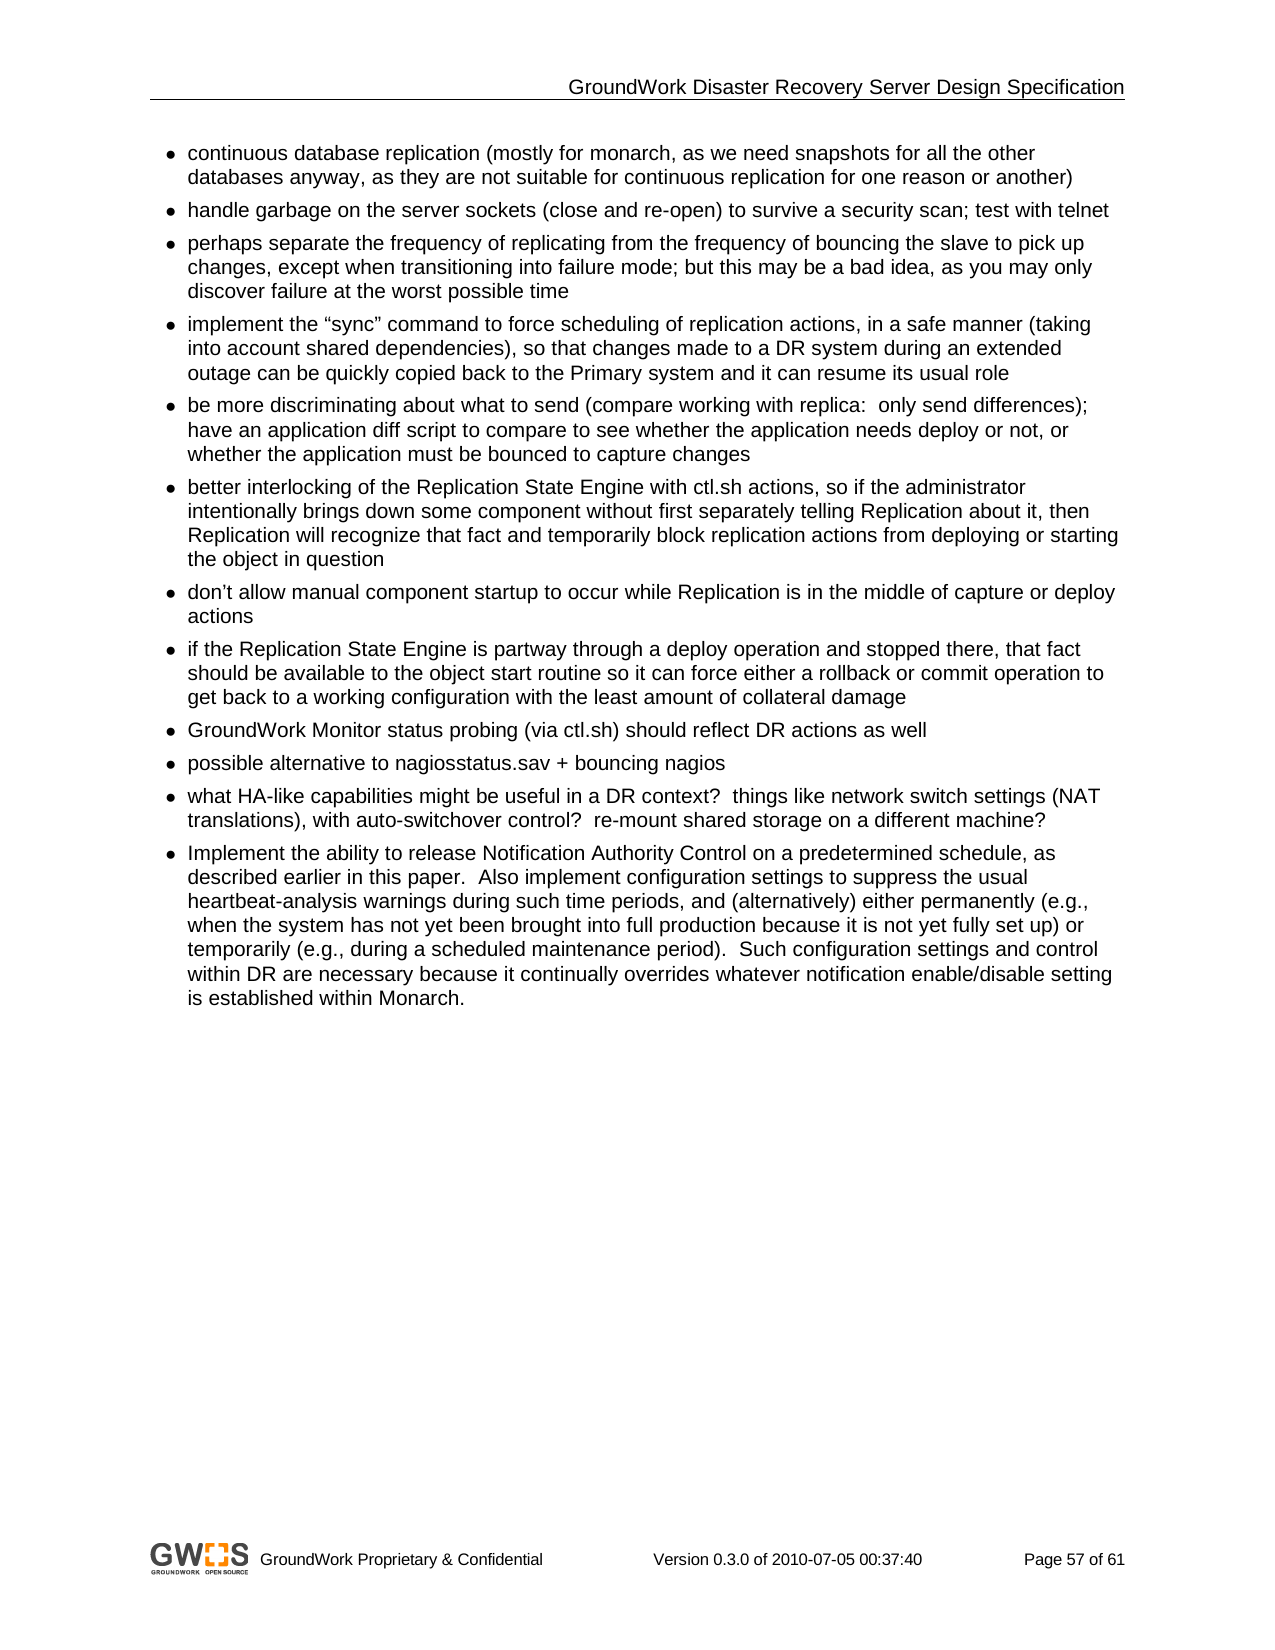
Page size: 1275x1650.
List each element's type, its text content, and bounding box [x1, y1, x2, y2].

list Implement the ability to release Notification Authority Control on a predetermined schedule, as described earlier in this paper. Also implement configuration settings to suppress the usual heartbeat-analysis warnings during such time periods, and (alternatively) either permanently (e.g., when the system has not yet been brought into full production because it is not yet fully set up) or temporarily (e.g., during a scheduled maintenance period). Such configuration settings and control within DR are necessary because it continually overrides whatever notification enable/disable setting is established within Monarch. [165, 841, 1125, 1009]
list continuous database replication (mostly for monarch, as we need snapshots for all the other databases anyway, as they are not suitable for continuous replication for one reason or another) [165, 141, 1125, 189]
list handle garbage on the server sockets (close and re-open) to survive a security scan; test with telnet [165, 198, 1125, 222]
list perhaps separate the frequency of replicating from the frequency of bouncing the slave to pick up changes, except when transitioning into failure mode; but this may be a bad idea, as you may only discover failure at the worst possible time [165, 231, 1125, 303]
list if the Replication State Engine is partway through a deploy operation and stopped there, that fact should be available to the object start routine so it can force either a rollback or commit operation to get back to a working configuration with the least amount of collateral damage [165, 637, 1125, 709]
list what HA-like capabilities might be useful in a DR context? things like network switch settings (NAT translations), with auto-switchover control? re-mount shared storage on a different machine? [165, 784, 1125, 832]
list GroundWork Monitor status probing (via ctl.sh) should reflect DR actions as well [165, 718, 1125, 742]
list don’t allow manual component startup to occur while Replication is in the middle of capture or deploy actions [165, 580, 1125, 628]
picture [150, 1543, 248, 1575]
list better interlocking of the Replication State Engine with ctl.sh actions, so if the administrator intentionally brings down some component without first separately telling Replication about it, then Replication will recognize that fact and temporarily block replication actions from deploying or starting the object in question [165, 474, 1125, 571]
list possible alternative to nagiosstatus.sav + bouncing nagios [165, 751, 1125, 775]
list implement the “sync” command to force scheduling of replication actions, in a safe manner (taking into account shared dependencies), so that changes made to a DR system during an extended outage can be quickly copied back to the Primary system and it can resume its usual role [165, 312, 1125, 384]
list be more discriminating about what to send (compare working with replica: only send differences); have an application diff script to compare to see whether the application needs deploy or not, or whether the application must be bounced to capture changes [165, 393, 1125, 466]
